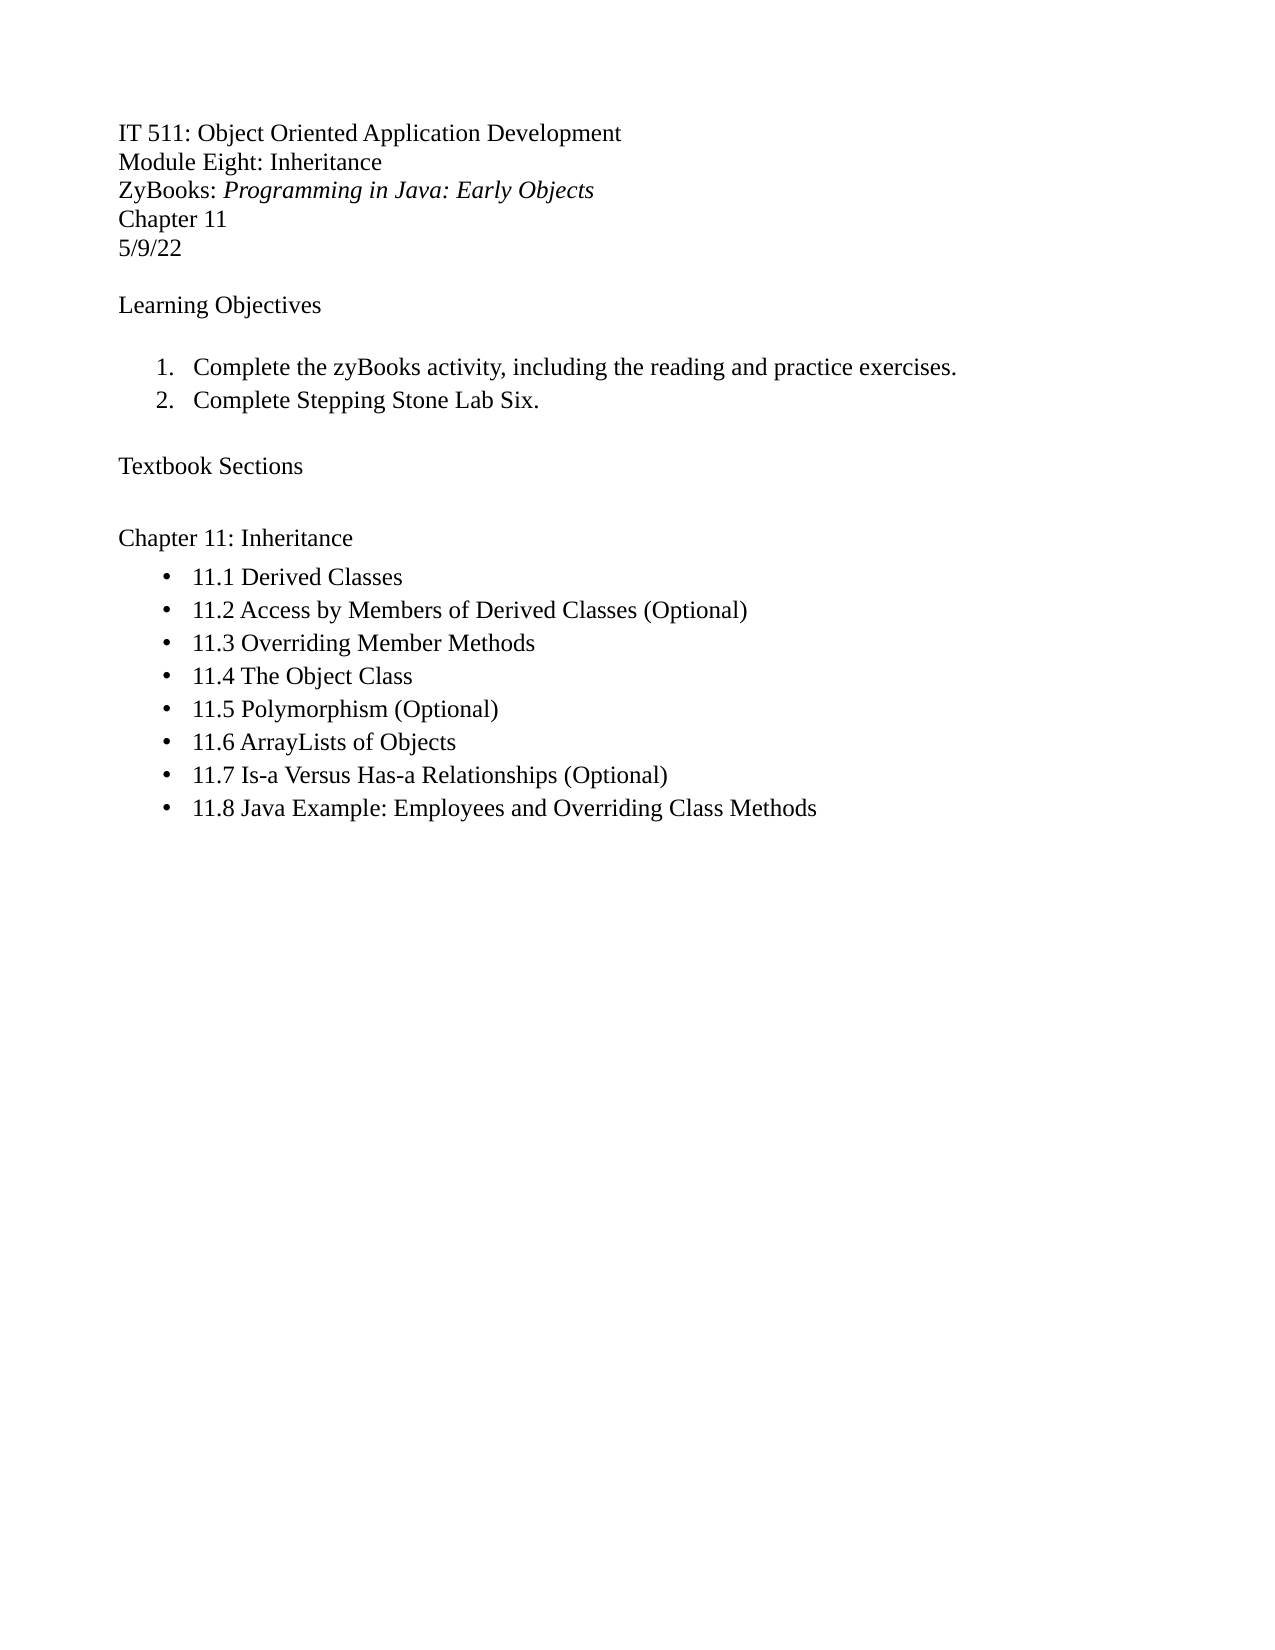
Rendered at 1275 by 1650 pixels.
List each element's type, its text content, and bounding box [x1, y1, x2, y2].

list 11.8 Java Example: Employees and Overriding Class Methods [162, 793, 1157, 822]
text Chapter 11 [118, 204, 1157, 233]
list 11.6 ArrayLists of Objects [162, 727, 1157, 756]
text Chapter 11: Inheritance [118, 523, 1157, 552]
list 11.2 Access by Members of Derived Classes (Optional) [162, 595, 1157, 624]
text Module Eight: Inheritance [118, 147, 1157, 176]
list 11.1 Derived Classes [162, 562, 1157, 591]
text Learning Objectives [118, 291, 1157, 319]
text 5/9/22 [118, 233, 1157, 262]
list Complete the zyBooks activity, including the reading and practice exercises. [156, 352, 1157, 381]
text Textbook Sections [118, 451, 1157, 480]
list Complete Stepping Stone Lab Six. [156, 385, 1157, 414]
list 11.7 Is-a Versus Has-a Relationships (Optional) [162, 761, 1157, 789]
text IT 511: Object Oriented Application Development [118, 118, 1157, 147]
list 11.5 Polymorphism (Optional) [162, 694, 1157, 723]
text ZyBooks: Programming in Java: Early Objects [118, 176, 1157, 204]
list 11.4 The Object Class [162, 661, 1157, 690]
list 11.3 Overriding Member Methods [162, 628, 1157, 657]
